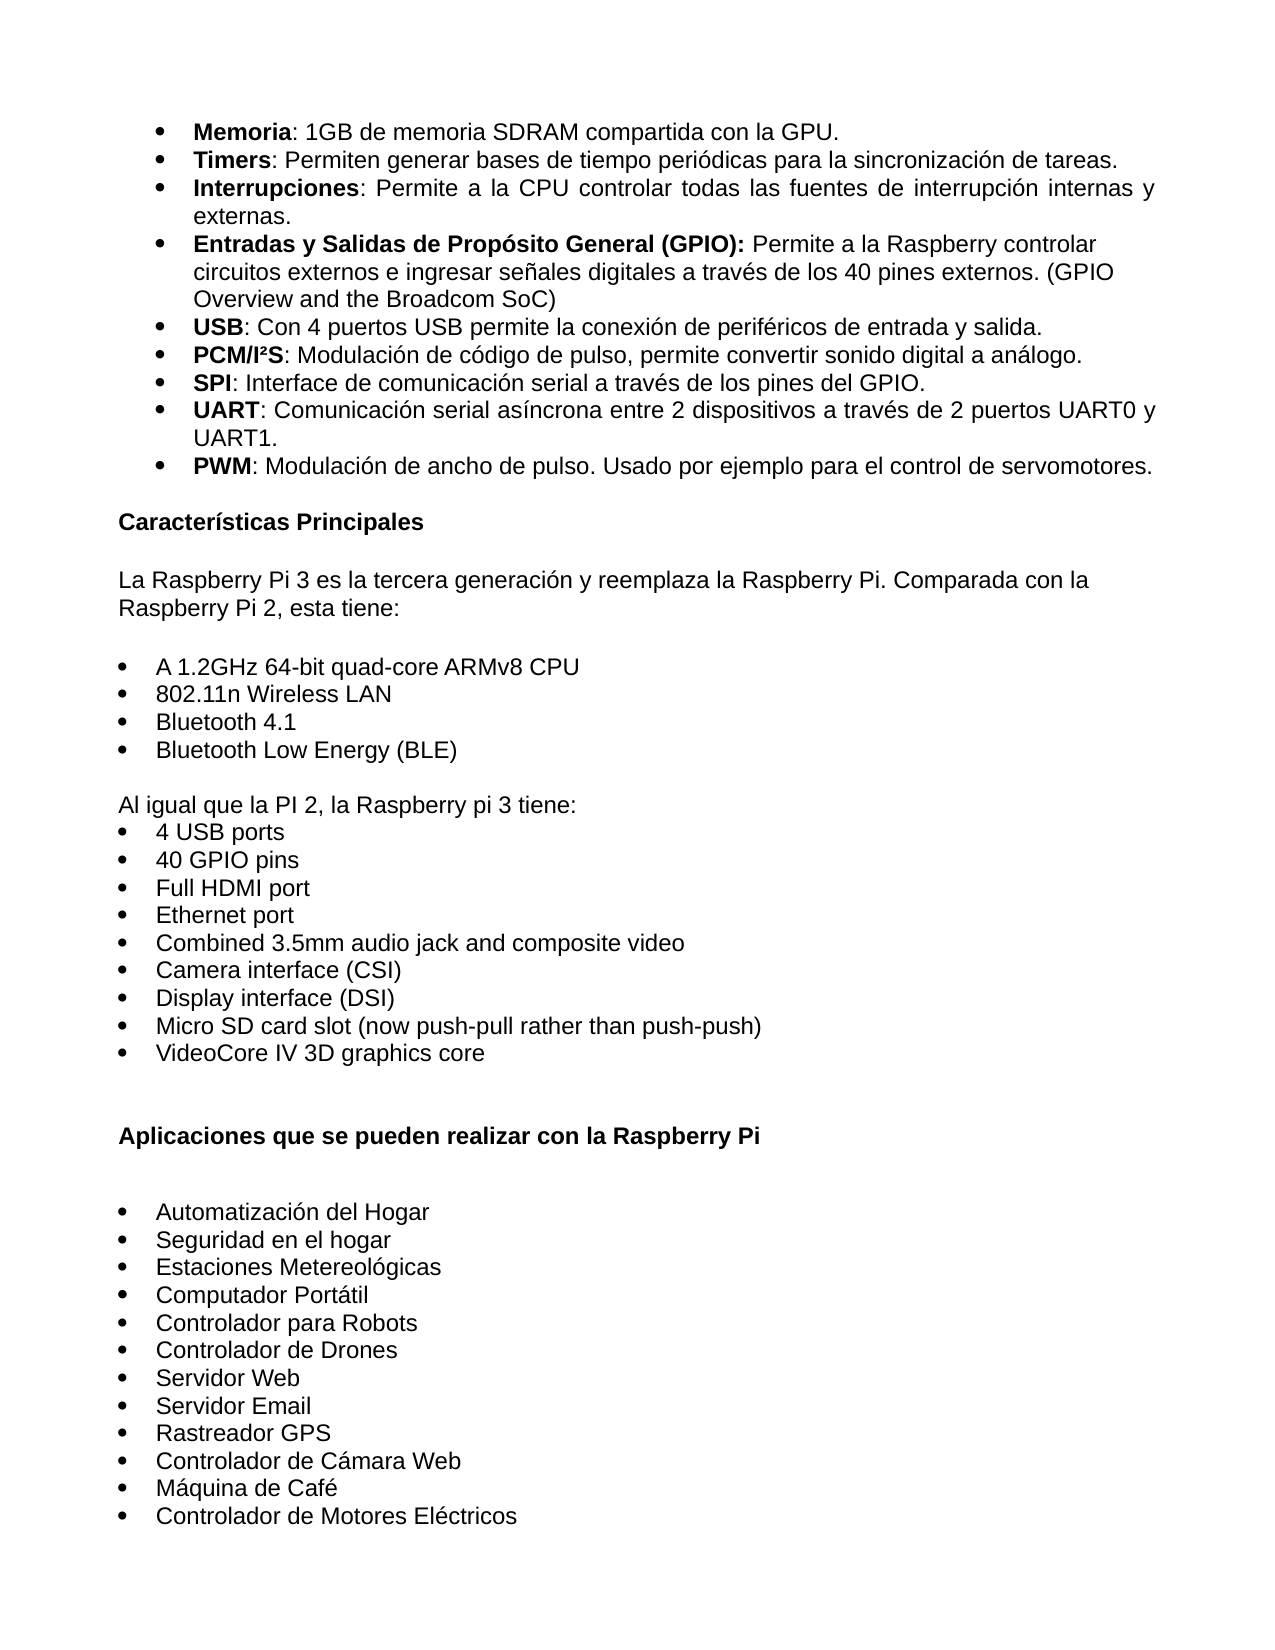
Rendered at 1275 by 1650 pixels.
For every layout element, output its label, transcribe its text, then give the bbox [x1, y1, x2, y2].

list Aplicaciones que se pueden realizar con la Raspberry Pi [118, 1122, 1157, 1149]
list Full HDMI port [118, 873, 1157, 901]
list Memoria: 1GB de memoria SDRAM compartida con la GPU. [156, 118, 1157, 146]
list Servidor Web [118, 1364, 1157, 1392]
list VideoCore IV 3D graphics core [118, 1039, 1157, 1067]
list Estaciones Metereológicas [118, 1253, 1157, 1281]
list Entradas y Salidas de Propósito General (GPIO): Permite a la Raspberry controlar circuitos externos e ingresar señales digitales a través de los 40 pines externos. (GPIO Overview and the Broadcom SoC) [156, 229, 1157, 313]
text Al igual que la PI 2, la Raspberry pi 3 tiene: [118, 791, 1157, 818]
list Computador Portátil [118, 1281, 1157, 1309]
list Combined 3.5mm audio jack and composite video [118, 929, 1157, 956]
list Bluetooth 4.1 [118, 708, 1157, 736]
list PWM: Modulación de ancho de pulso. Usado por ejemplo para el control de servomotores. [156, 452, 1157, 480]
list Rastreador GPS [118, 1419, 1157, 1447]
list Micro SD card slot (now push-pull rather than push-push) [118, 1012, 1157, 1039]
list 802.11n Wireless LAN [118, 680, 1157, 708]
list Controlador de Cámara Web [118, 1447, 1157, 1474]
text La Raspberry Pi 3 es la tercera generación y reemplaza la Raspberry Pi. Comparada con la Raspberry Pi 2, esta tiene: [118, 566, 1157, 621]
list Interrupciones: Permite a la CPU controlar todas las fuentes de interrupción internas y externas. [156, 174, 1157, 229]
list Controlador de Drones [118, 1336, 1157, 1364]
list Seguridad en el hogar [118, 1226, 1157, 1253]
list Display interface (DSI) [118, 984, 1157, 1012]
text Características Principales [118, 507, 1157, 535]
list Timers: Permiten generar bases de tiempo periódicas para la sincronización de tareas. [156, 146, 1157, 174]
list 40 GPIO pins [118, 846, 1157, 873]
list A 1.2GHz 64-bit quad-core ARMv8 CPU [118, 653, 1157, 680]
list SPI: Interface de comunicación serial a través de los pines del GPIO. [156, 368, 1157, 396]
list Servidor Email [118, 1392, 1157, 1419]
list Camera interface (CSI) [118, 956, 1157, 984]
list PCM/I²S: Modulación de código de pulso, permite convertir sonido digital a análogo. [156, 341, 1157, 368]
list Ethernet port [118, 901, 1157, 929]
list Máquina de Café [118, 1474, 1157, 1502]
list UART: Comunicación serial asíncrona entre 2 dispositivos a través de 2 puertos UART0 y UART1. [156, 396, 1157, 452]
list Automatización del Hogar [118, 1198, 1157, 1226]
list USB: Con 4 puertos USB permite la conexión de periféricos de entrada y salida. [156, 313, 1157, 341]
list Controlador de Motores Eléctricos [118, 1502, 1157, 1529]
list 4 USB ports [118, 818, 1157, 846]
list Bluetooth Low Energy (BLE) [118, 736, 1157, 763]
list Controlador para Robots [118, 1309, 1157, 1336]
